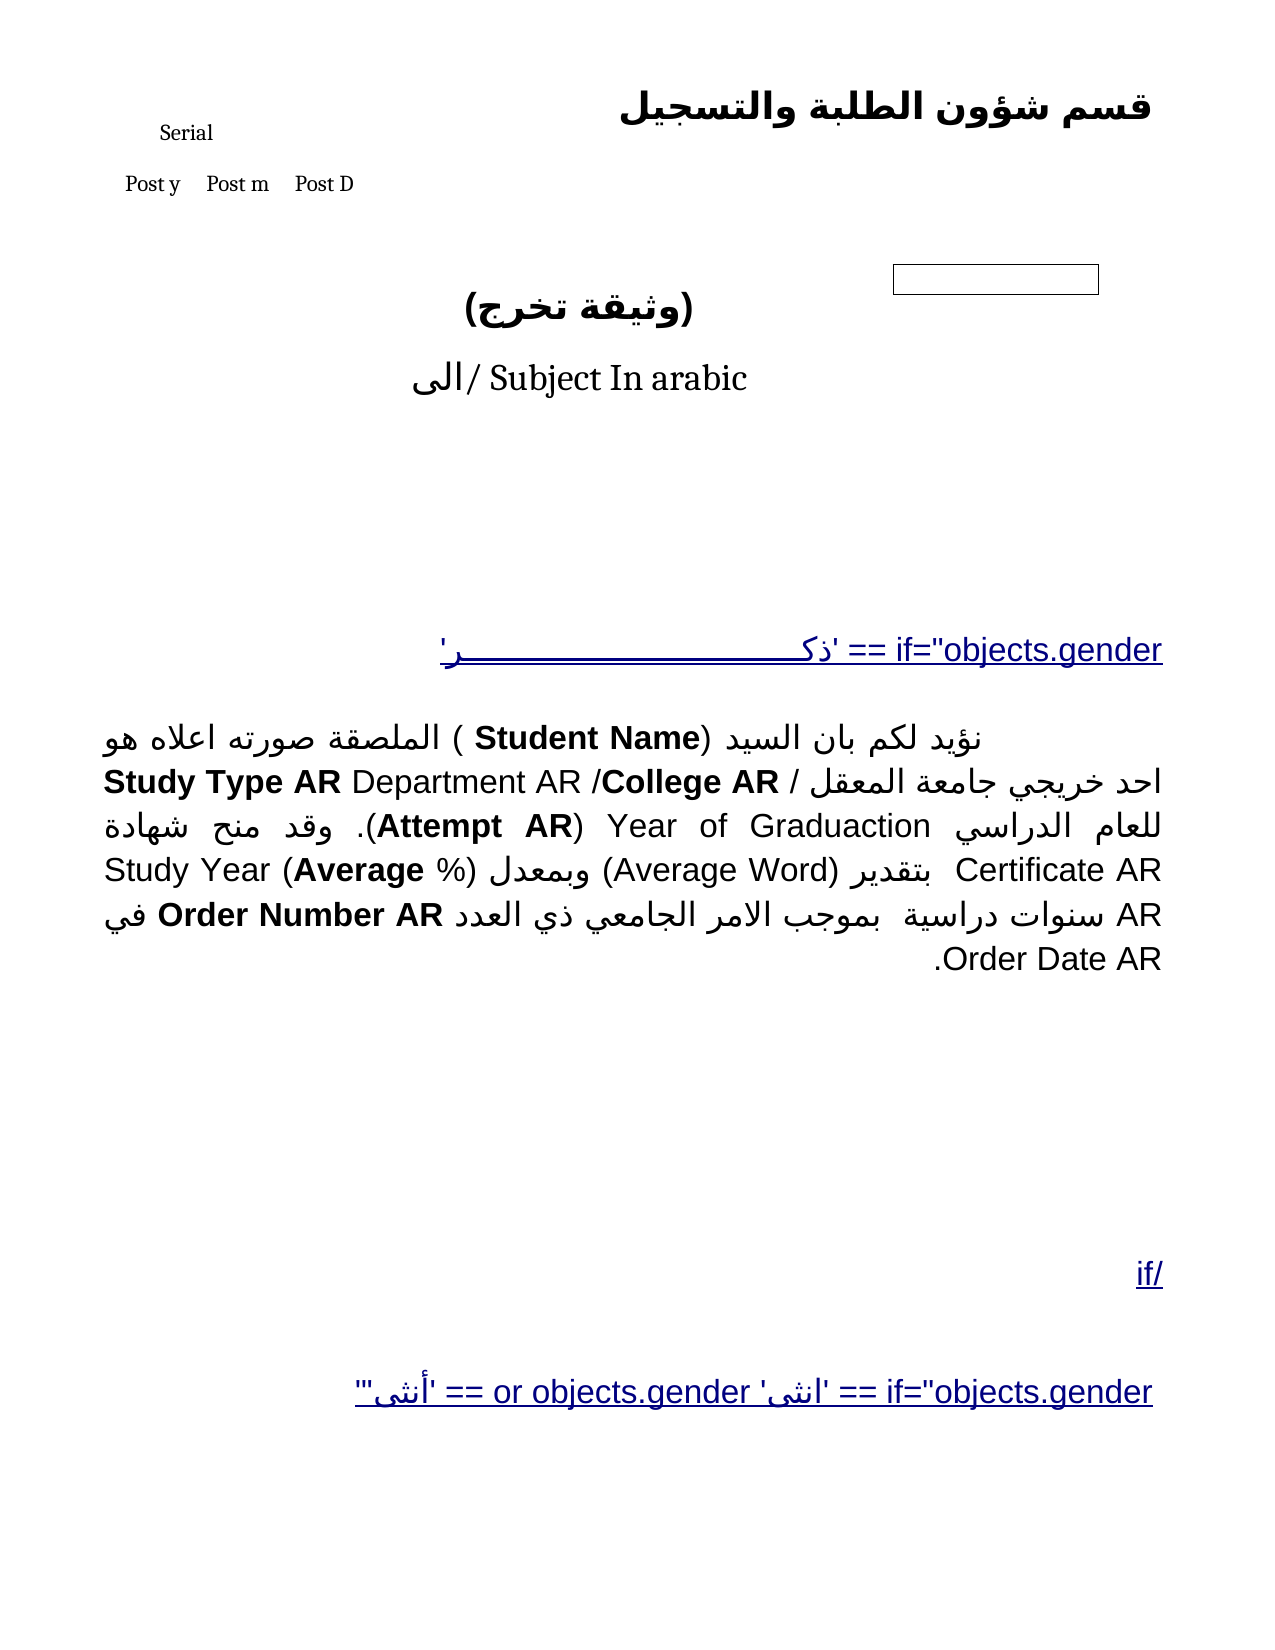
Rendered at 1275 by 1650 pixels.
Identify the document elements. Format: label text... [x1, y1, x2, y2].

text الى/ Subject In arabic [298, 355, 860, 399]
text if="objects.gender == 'ذكر' نؤيد لكم بان السيد (Student Name ) الملصقة صورته اعلاه هو احد خريجي جامعة المعقل / College AR/ Department AR Study Type AR للعام الدراسي Year of Graduaction (Attempt AR). وقد منح شهادة Certificate AR بتقدير (Average Word) وبمعدل (% Average) Study Year AR سنوات دراسية بموجب الامر الجامعي ذي العدد Order Number AR في Order Date AR. [103, 541, 1162, 977]
text /if [103, 1254, 1162, 1292]
text Serial [125, 119, 356, 146]
text Post y Post m Post D [125, 170, 356, 197]
text (وثيقة تخرج) [298, 284, 860, 327]
text قسم شؤون الطلبة والتسجیل [94, 84, 1153, 243]
text if="objects.gender == 'انثى' or objects.gender == 'أنثى'" [103, 1372, 1162, 1410]
